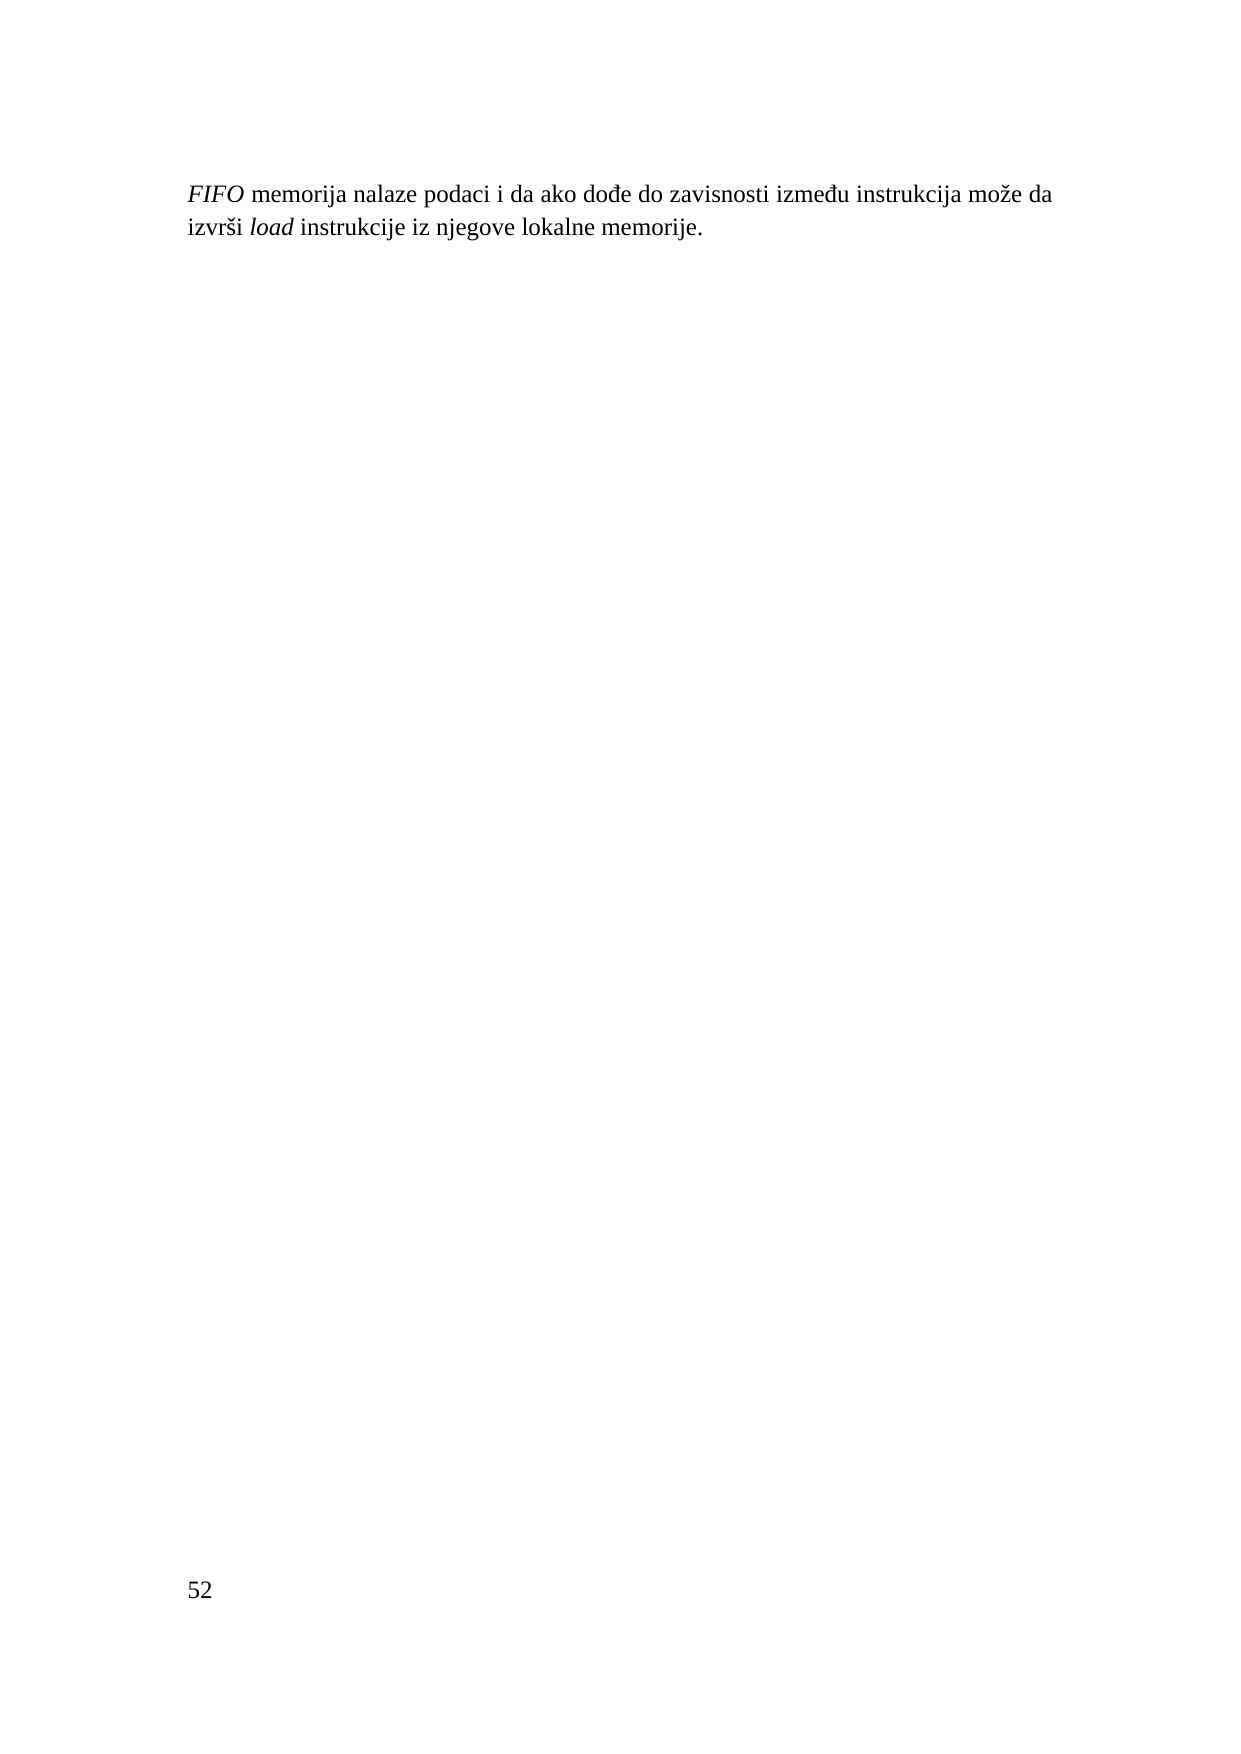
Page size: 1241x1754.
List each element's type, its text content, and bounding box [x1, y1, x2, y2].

text FIFO memorija nalaze podaci i da ako dođe do zavisnosti između instrukcija može da izvrši load instrukcije iz njegove lokalne memorije. [187, 179, 1053, 241]
